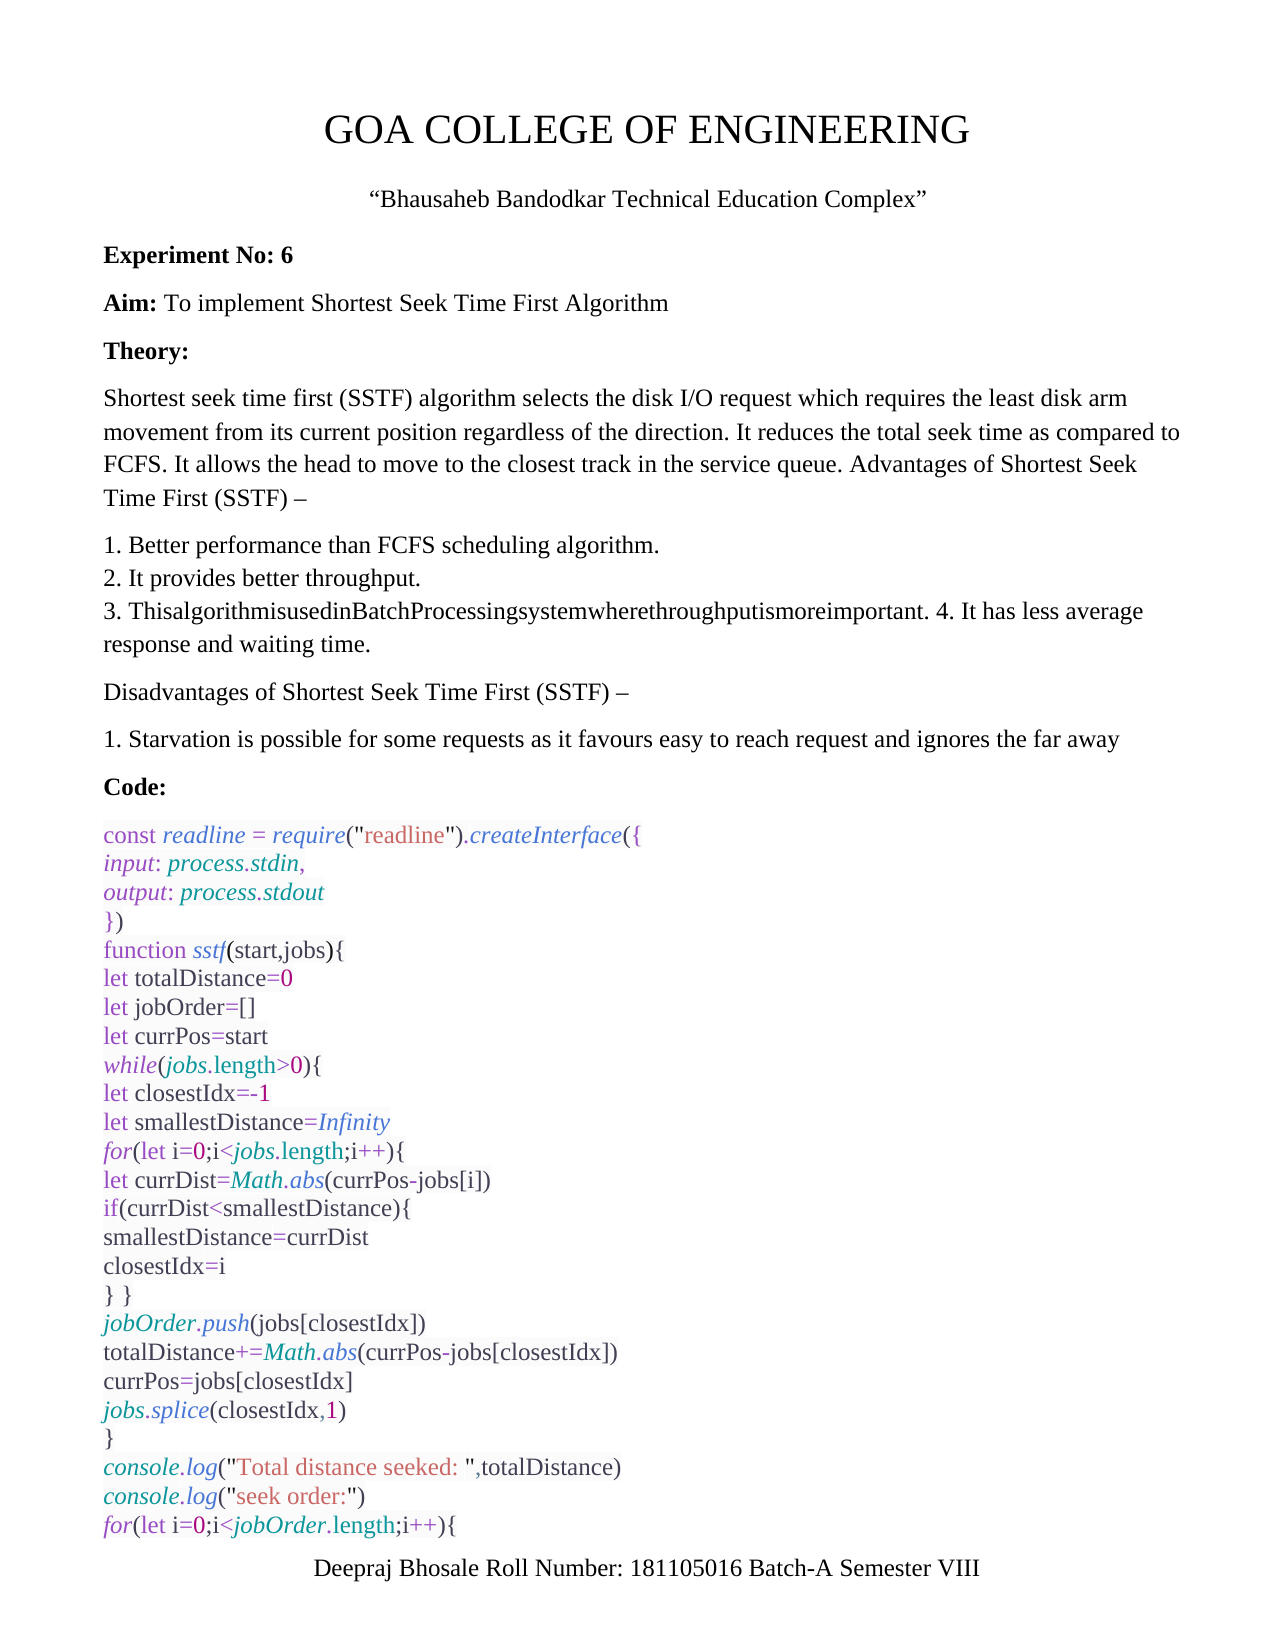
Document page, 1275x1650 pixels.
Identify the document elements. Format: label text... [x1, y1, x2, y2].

text output: process.stdout [103, 877, 1191, 906]
text while(jobs.length>0){ [103, 1050, 1191, 1078]
text const readline = require("readline").createInterface({ [103, 820, 1191, 848]
text let closestIdx=-1 [103, 1078, 1191, 1107]
text if(currDist<smallestDistance){ [103, 1193, 1191, 1222]
text let jobOrder=[] [103, 992, 1191, 1021]
text console.log("seek order:") [103, 1481, 1191, 1510]
text 1. Starvation is possible for some requests as it favours easy to reach request and ignores the far away [103, 724, 1191, 753]
text Aim: To implement Shortest Seek Time First Algorithm [103, 288, 1191, 317]
text Theory: [103, 336, 1191, 364]
text jobOrder.push(jobs[closestIdx]) [103, 1308, 1191, 1337]
text let currDist=Math.abs(currPos-jobs[i]) [103, 1165, 1191, 1193]
text for(let i=0;i<jobOrder.length;i++){ [103, 1510, 1191, 1538]
text currPos=jobs[closestIdx] [103, 1366, 1191, 1395]
text closestIdx=i [103, 1251, 1191, 1280]
text totalDistance+=Math.abs(currPos-jobs[closestIdx]) [103, 1337, 1191, 1366]
text Code: [103, 772, 1191, 801]
text Disadvantages of Shortest Seek Time First (SSTF) – [103, 677, 1191, 706]
text function sstf(start,jobs){ [103, 935, 1191, 963]
text Shortest seek time first (SSTF) algorithm selects the disk I/O request which requires the least disk arm movement from its current position regardless of the direction. It reduces the total seek time as compared to FCFS. It allows the head to move to the closest track in the service queue. Advantages of Shortest Seek Time First (SSTF) – [103, 383, 1191, 511]
text for(let i=0;i<jobs.length;i++){ [103, 1136, 1191, 1165]
text let currPos=start [103, 1021, 1191, 1050]
text } [103, 1423, 1191, 1452]
text let smallestDistance=Infinity [103, 1107, 1191, 1136]
text jobs.splice(closestIdx,1) [103, 1395, 1191, 1423]
text smallestDistance=currDist [103, 1222, 1191, 1251]
text 1. Better performance than FCFS scheduling algorithm. 2. It provides better throughput. 3. ThisalgorithmisusedinBatchProcessingsystemwherethroughputismoreimportant. 4. It has less average response and waiting time. [103, 530, 1191, 658]
text input: process.stdin, [103, 848, 1191, 877]
text Experiment No: 6 [103, 240, 1191, 269]
text }) [103, 906, 1191, 935]
text } } [103, 1280, 1191, 1308]
text console.log("Total distance seeked: ",totalDistance) [103, 1452, 1191, 1481]
text let totalDistance=0 [103, 963, 1191, 992]
